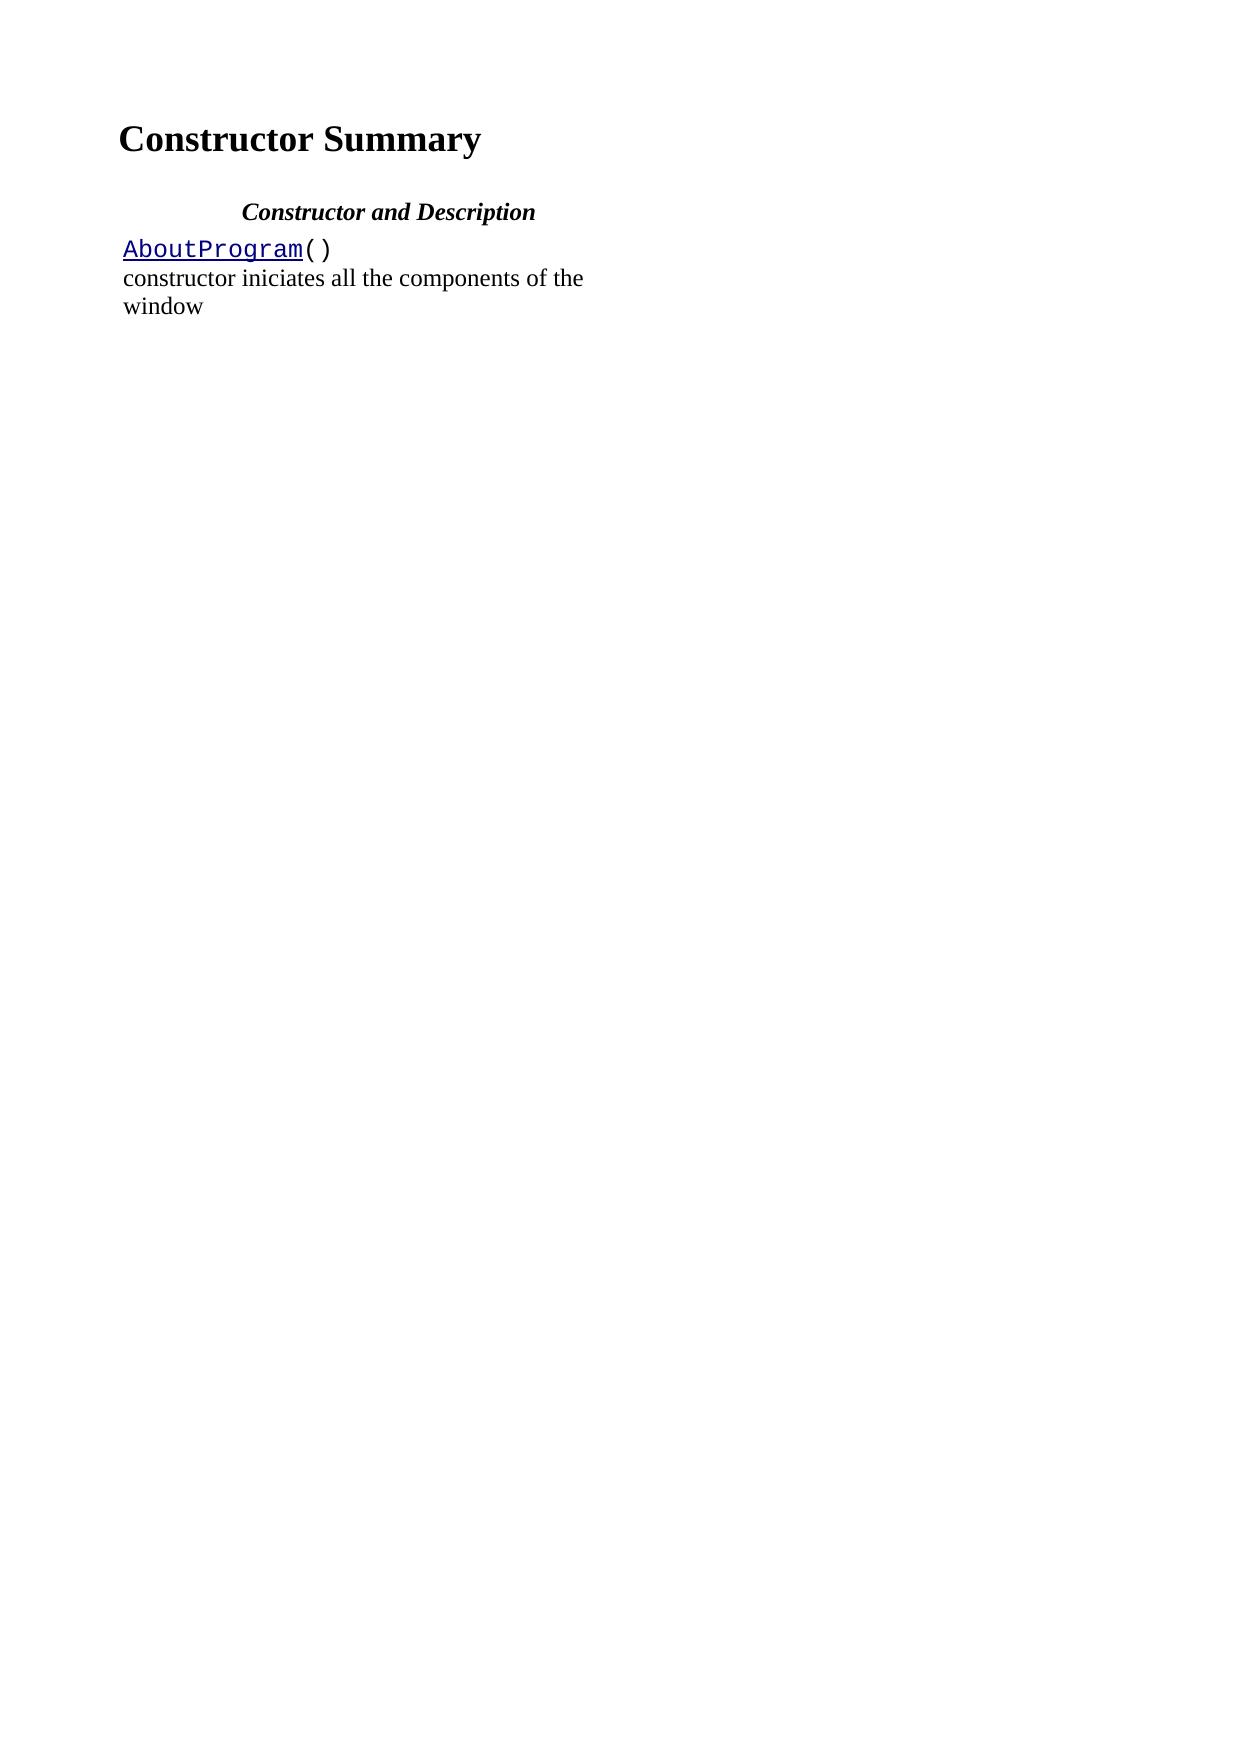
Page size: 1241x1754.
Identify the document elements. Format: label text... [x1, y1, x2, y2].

subtitle Constructor Summary [118, 118, 1122, 160]
table_cell AboutProgram() constructor iniciates all the components of the window [118, 230, 662, 324]
table_header Constructor and Description [118, 193, 662, 230]
